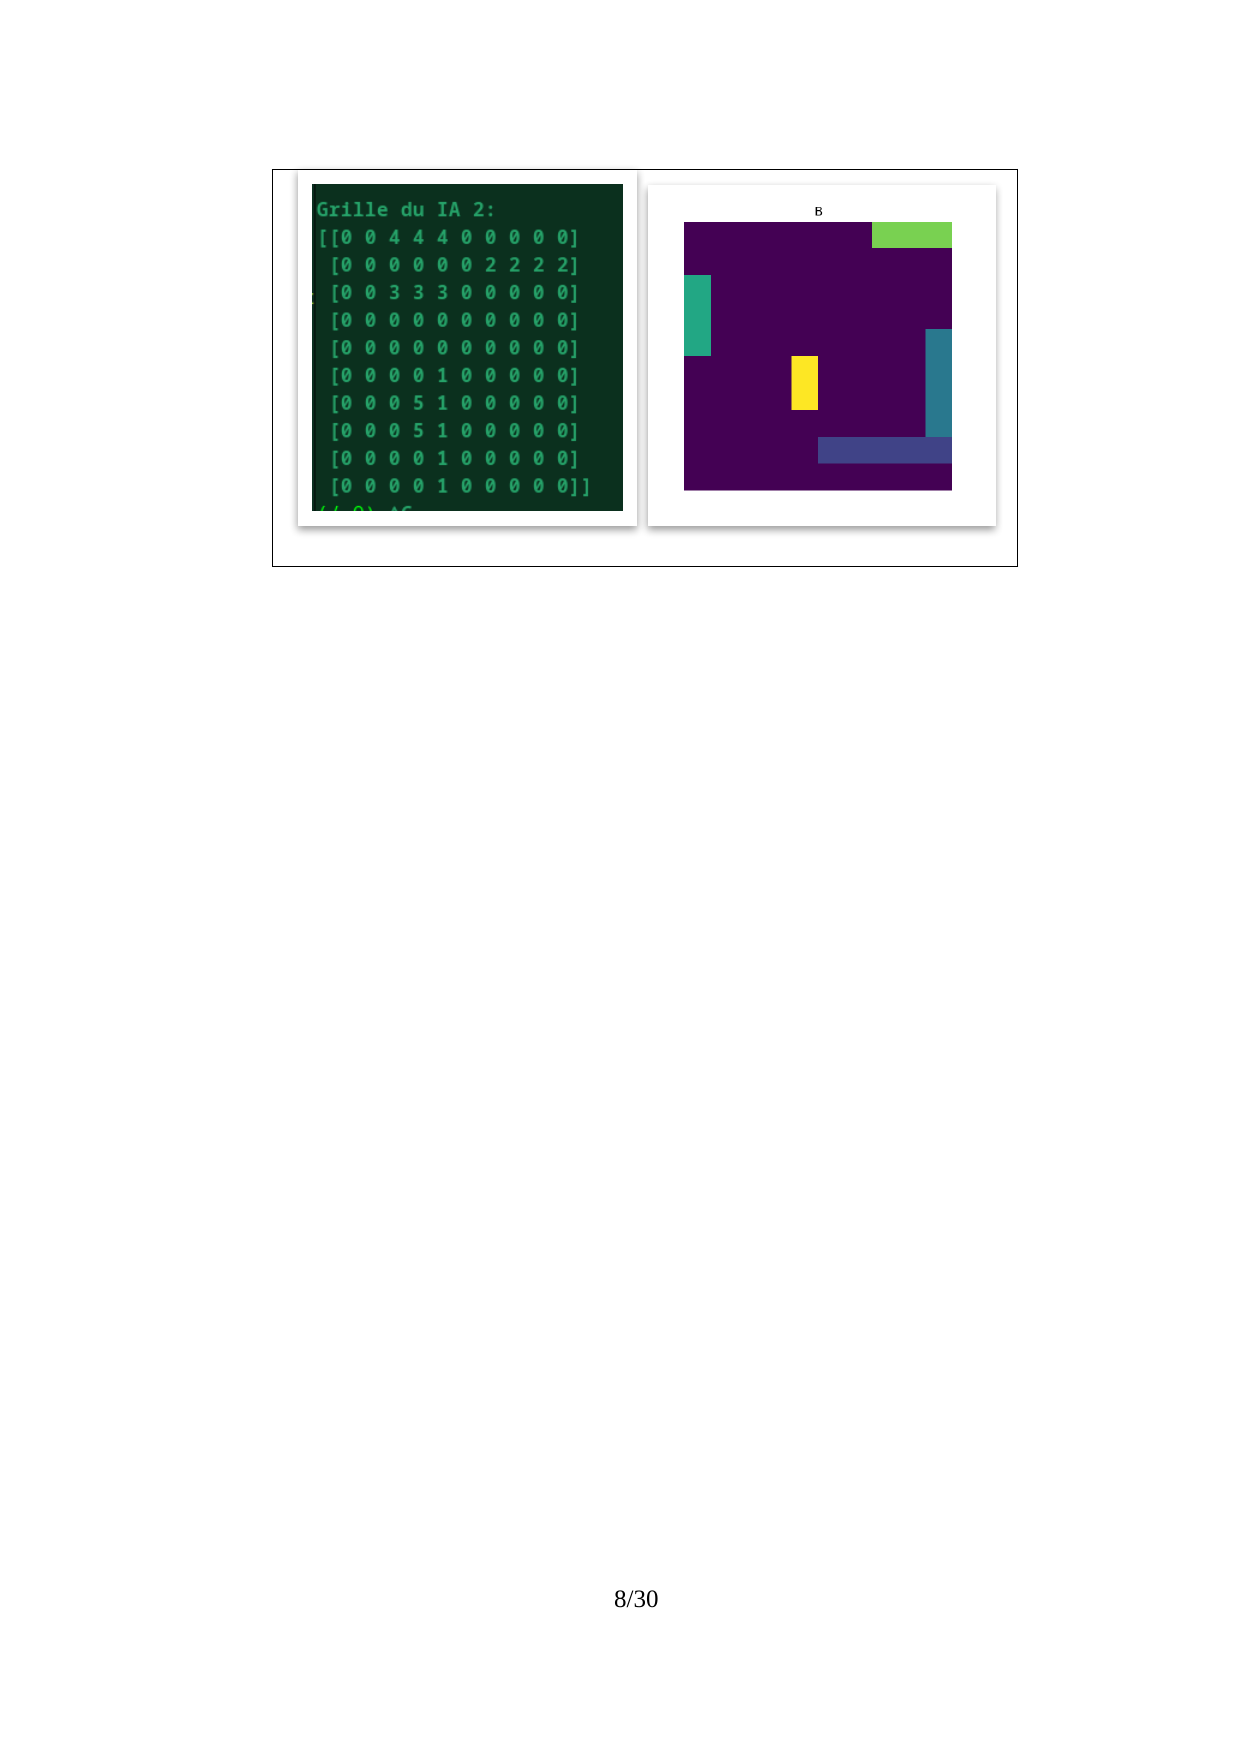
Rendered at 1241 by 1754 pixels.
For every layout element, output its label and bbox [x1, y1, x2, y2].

picture [312, 184, 623, 511]
picture [662, 200, 981, 511]
